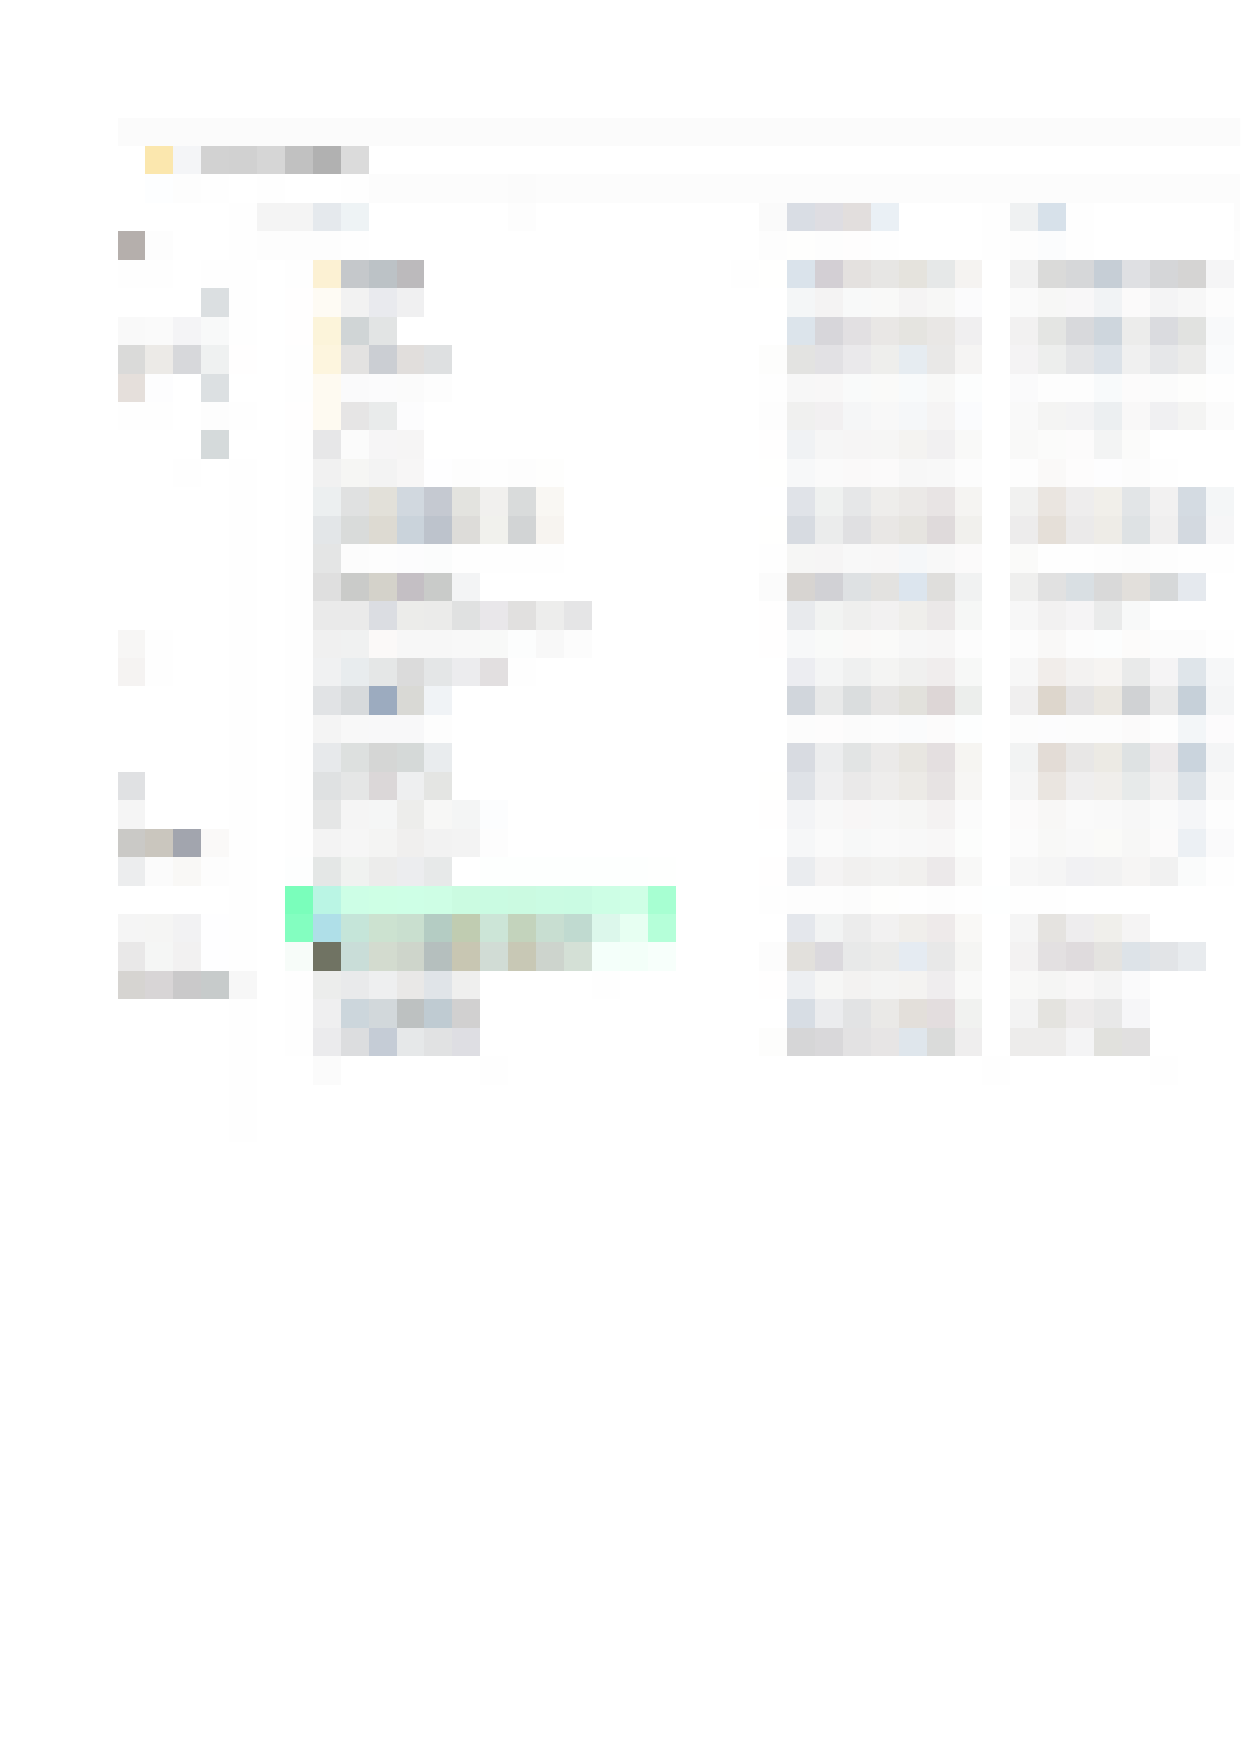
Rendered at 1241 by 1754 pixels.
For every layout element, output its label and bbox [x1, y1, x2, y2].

picture [118, 118, 1241, 1142]
